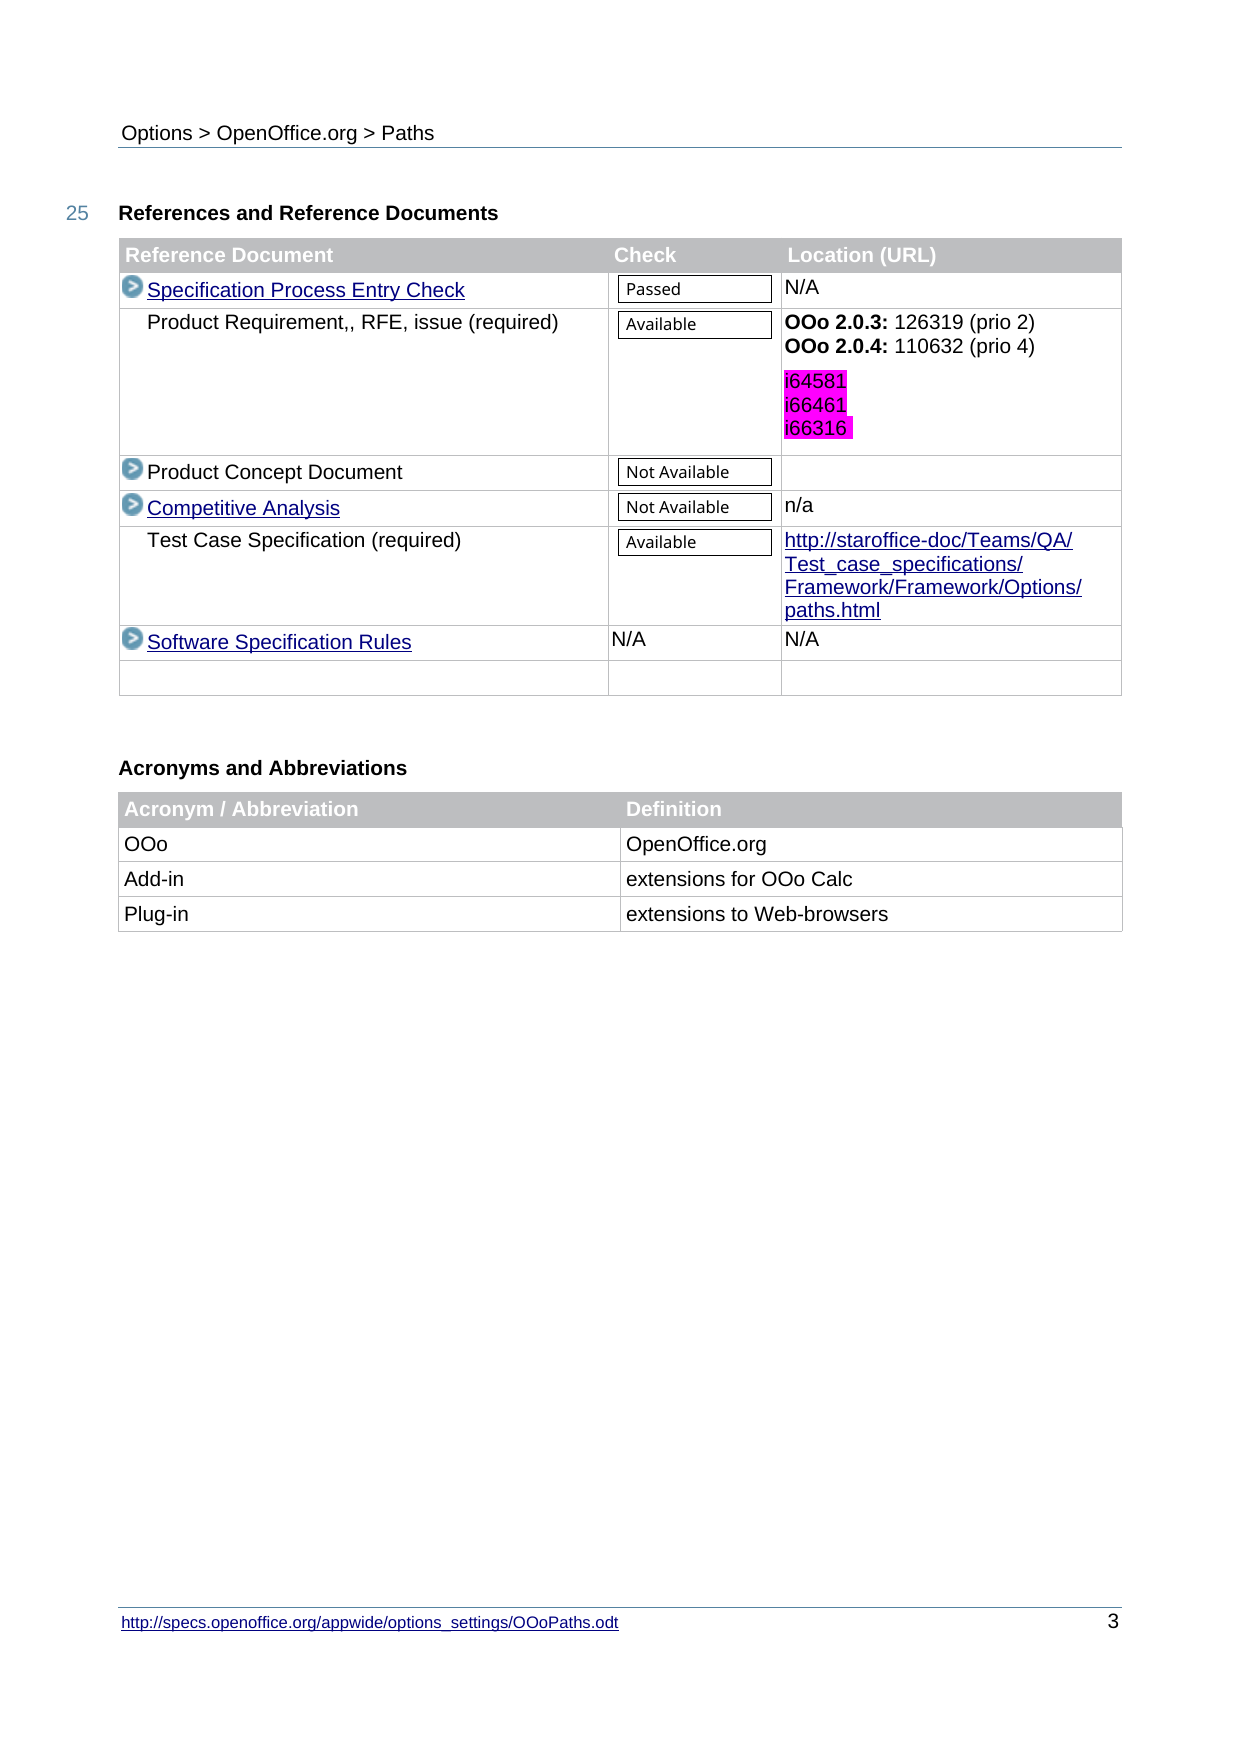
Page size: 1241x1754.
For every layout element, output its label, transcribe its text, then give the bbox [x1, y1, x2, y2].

table_header Reference Document [119, 238, 608, 273]
table_cell Product Requirement,, RFE, issue (required) [120, 309, 608, 455]
table_cell [609, 527, 781, 625]
table_cell [609, 456, 781, 490]
table_cell N/A [609, 626, 781, 660]
table_cell N/A [782, 273, 1121, 308]
table_header Acronym / Abbreviation [118, 792, 620, 827]
table_cell n/a [782, 491, 1121, 526]
table_cell [609, 273, 781, 308]
table_cell OpenOffice.org [621, 828, 1122, 861]
table_cell http://staroffice-doc/Teams/QA/Test_case_specifications/Framework/Framework/Options/paths.html [782, 527, 1121, 625]
table_cell Test Case Specification (required) [120, 527, 608, 625]
picture [122, 275, 147, 298]
table_cell OOo [119, 828, 620, 861]
table_cell Software Specification Rules [120, 626, 608, 660]
table_cell N/A [782, 626, 1121, 660]
table_cell Competitive Analysis [120, 491, 608, 526]
table_cell <Please enter location here> [782, 456, 1121, 490]
table_header Check [609, 238, 781, 273]
table_cell extensions for OOo Calc [621, 862, 1122, 896]
table_cell Specification Process Entry Check [120, 273, 608, 308]
subtitle Acronyms and Abbreviations [118, 756, 1122, 779]
table_cell [609, 491, 781, 526]
table_cell <Other, e.g. references to related specs> [120, 661, 608, 695]
table_header Definition [620, 792, 1122, 827]
table_cell [609, 661, 781, 695]
table_cell [782, 661, 1121, 695]
table_cell Product Concept Document [120, 456, 608, 490]
picture [122, 627, 147, 650]
table_header Location (URL) [782, 238, 1122, 273]
table_cell Add-in [119, 862, 620, 896]
table_cell OOo 2.0.3: 126319 (prio 2) OOo 2.0.4: 110632 (prio 4) i64581 i66461 i66316 [782, 309, 1121, 455]
subtitle References and Reference Documents [118, 202, 1122, 225]
picture [122, 458, 147, 480]
table_cell [609, 309, 781, 455]
table_cell extensions to Web-browsers [621, 897, 1122, 931]
picture [122, 493, 147, 516]
table_cell Plug-in [119, 897, 620, 931]
